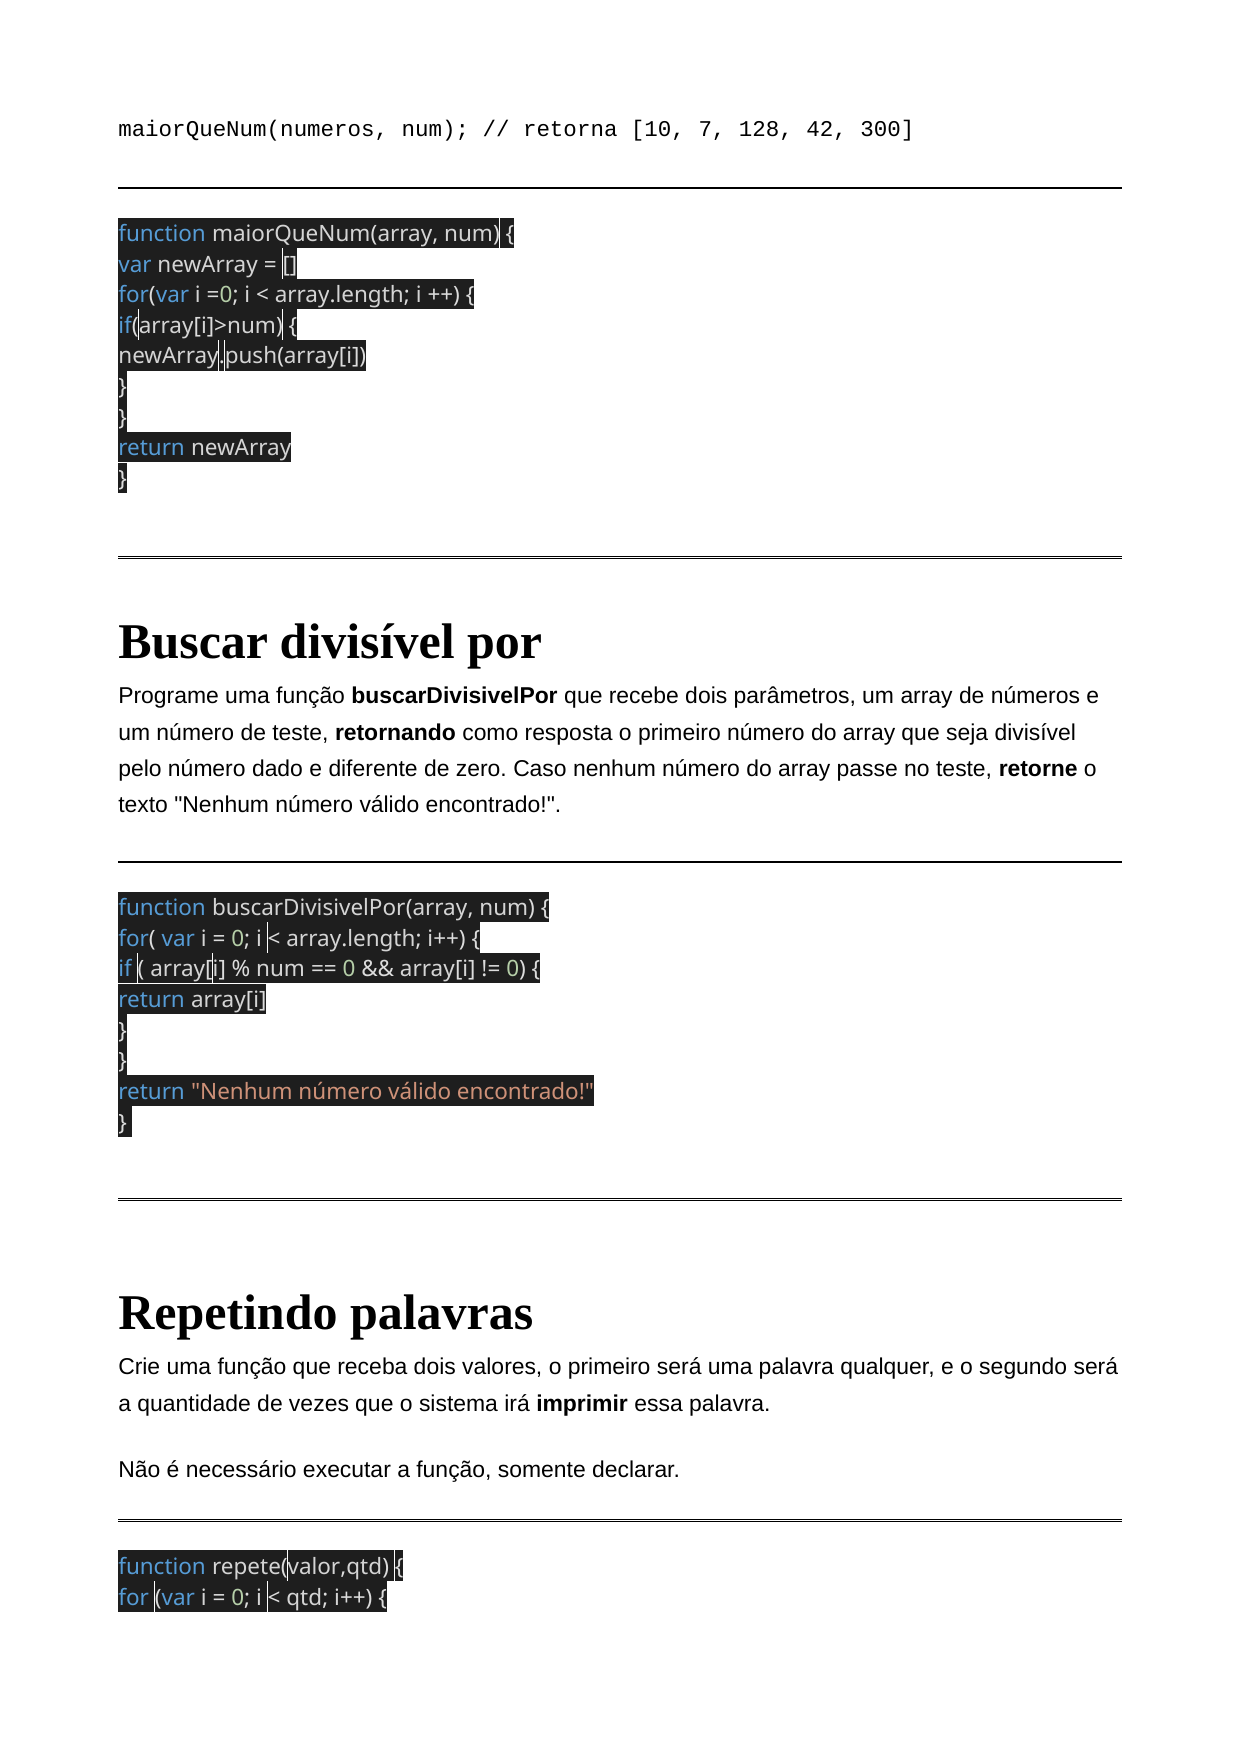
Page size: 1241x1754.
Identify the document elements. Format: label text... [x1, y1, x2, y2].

text } [118, 1045, 1122, 1075]
text newArray.push(array[i]) [118, 340, 1122, 371]
text } [118, 1106, 1122, 1137]
text if(array[i]>num) { [118, 309, 1122, 340]
text maiorQueNum(numeros, num); // retorna [10, 7, 128, 42, 300] [118, 118, 1122, 144]
text } [118, 462, 1122, 493]
text if ( array[i] % num == 0 && array[i] != 0) { [118, 953, 1122, 983]
text Crie uma função que receba dois valores, o primeiro será uma palavra qualquer, e o segundo será a quantidade de vezes que o sistema irá imprimir essa palavra. [118, 1353, 1122, 1416]
text return newArray [118, 432, 1122, 462]
text for( var i = 0; i < array.length; i++) { [118, 922, 1122, 953]
text return array[i] [118, 983, 1122, 1014]
text Programe uma função buscarDivisivelPor que recebe dois parâmetros, um array de números e um número de teste, retornando como resposta o primeiro número do array que seja divisível pelo número dado e diferente de zero. Caso nenhum número do array passe no teste, retorne o texto "Nenhum número válido encontrado!". [118, 682, 1122, 817]
text function maiorQueNum(array, num) { [118, 217, 1122, 248]
text var newArray = [] [118, 248, 1122, 279]
text for (var i = 0; i < qtd; i++) { [118, 1581, 1122, 1612]
text Não é necessário executar a função, somente declarar. [118, 1456, 1122, 1482]
subtitle Repetindo palavras [118, 1283, 1122, 1341]
text function repete(valor,qtd) { [118, 1550, 1122, 1581]
subtitle Buscar divisível por [118, 612, 1122, 669]
text } [118, 371, 1122, 401]
text } [118, 1014, 1122, 1045]
text } [118, 401, 1122, 432]
text for(var i =0; i < array.length; i ++) { [118, 279, 1122, 309]
text return "Nenhum número válido encontrado!" [118, 1075, 1122, 1106]
text function buscarDivisivelPor(array, num) { [118, 892, 1122, 922]
